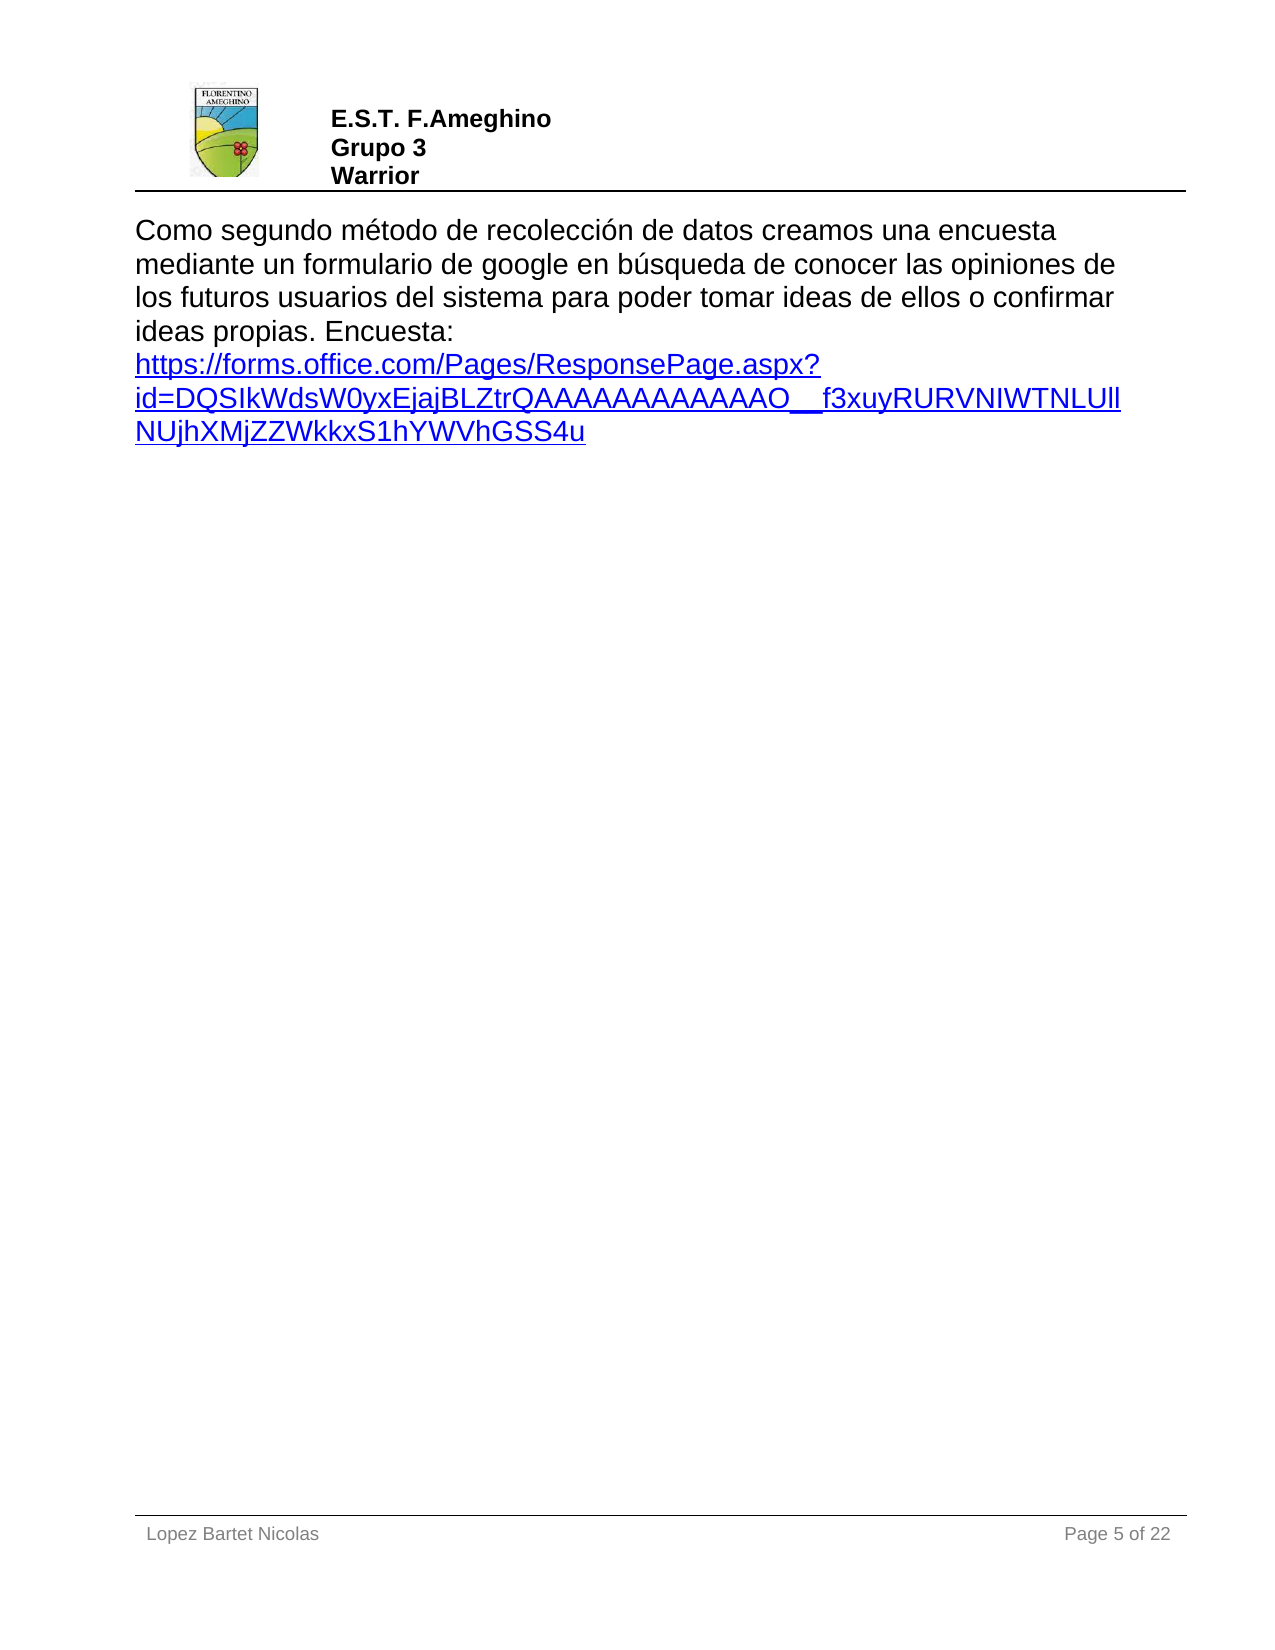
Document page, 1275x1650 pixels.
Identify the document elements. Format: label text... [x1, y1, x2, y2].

text https://forms.office.com/Pages/ResponsePage.aspx?id=DQSIkWdsW0yxEjajBLZtrQAAAAAAAAAAAAO__f3xuyRURVNIWTNLUllNUjhXMjZZWkkxS1hYWVhGSS4u [135, 347, 1140, 448]
text Como segundo método de recolección de datos creamos una encuesta mediante un formulario de google en búsqueda de conocer las opiniones de los futuros usuarios del sistema para poder tomar ideas de ellos o confirmar ideas propias. Encuesta: [135, 213, 1140, 347]
picture [189, 82, 260, 177]
